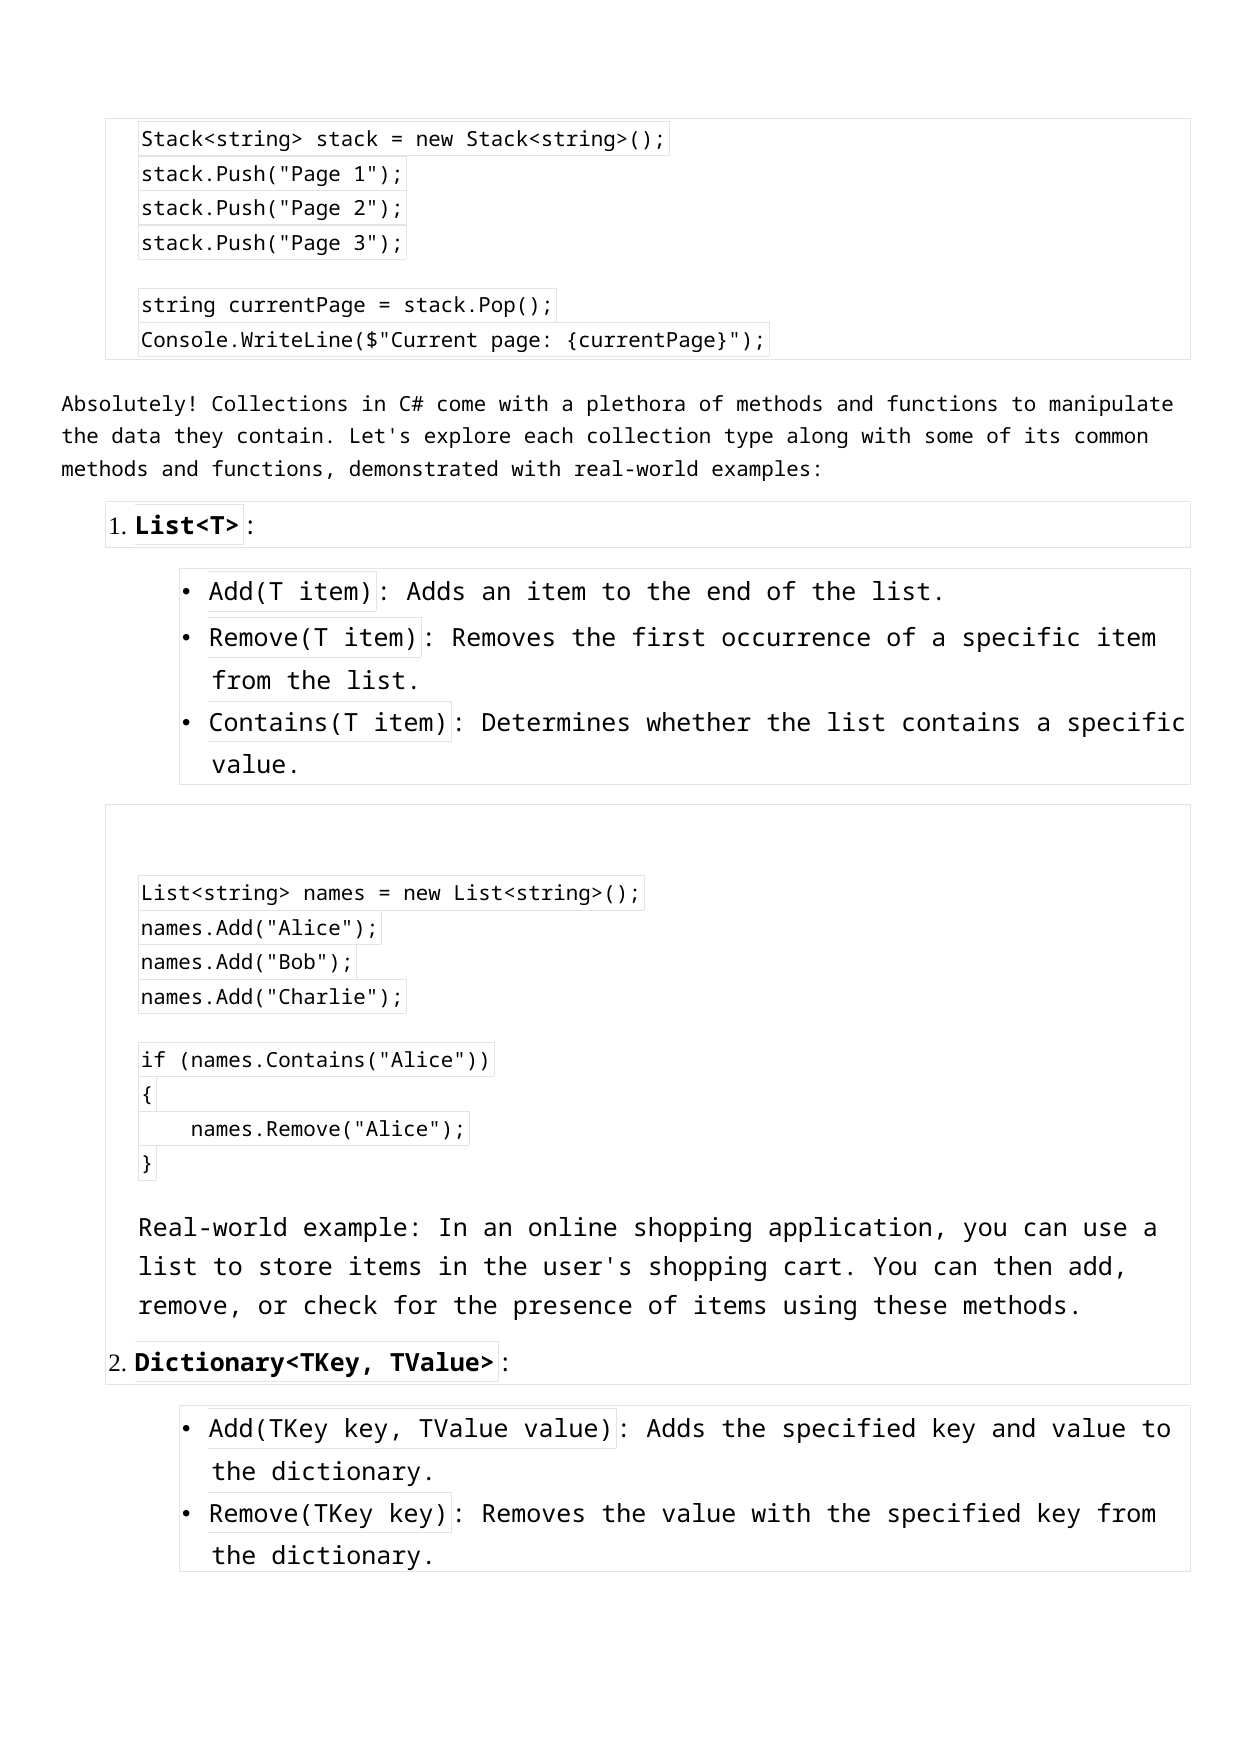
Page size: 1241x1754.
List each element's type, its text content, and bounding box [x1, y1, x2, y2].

list names.Add("Charlie"); [357, 976, 1190, 1013]
text Absolutely! Collections in C# come with a plethora of methods and functions to manipulate the data they contain. Let's explore each collection type along with some of its common methods and functions, demonstrated with real-world examples: [61, 389, 1191, 483]
list Add(T item): Adds an item to the end of the list. [180, 569, 1190, 611]
list { [139, 1073, 1190, 1108]
list string currentPage = stack.Pop(); [106, 284, 1190, 319]
list [407, 153, 1190, 187]
list [106, 941, 138, 976]
list names.Add("Bob"); [139, 945, 356, 976]
list stack.Push("Page 2"); [139, 191, 406, 222]
list } [139, 1142, 1190, 1180]
list Remove(TKey key): Removes the value with the specified key from the dictionary. [180, 1489, 1190, 1571]
list names.Remove("Alice"); [106, 1108, 138, 1142]
list [106, 907, 138, 941]
list Stack<string> stack = new Stack<string>(); [106, 119, 1190, 153]
list stack.Push("Page 1"); [139, 157, 406, 187]
list [106, 187, 138, 222]
list names.Add("Charlie"); [106, 976, 138, 1013]
list stack.Push("Page 3"); [139, 226, 406, 259]
list Dictionary<TKey, TValue>: [106, 1338, 1190, 1384]
list [106, 1073, 138, 1108]
list [106, 153, 138, 187]
list [407, 187, 1190, 222]
list Add(TKey key, TValue value): Adds the specified key and value to the dictionary. [180, 1406, 1190, 1487]
list if (names.Contains("Alice")) [106, 1039, 1190, 1073]
list names.Remove("Alice"); [157, 1108, 1190, 1142]
list [106, 1142, 138, 1180]
list [357, 941, 1190, 976]
list Contains(T item): Determines whether the list contains a specific value. [180, 698, 1190, 784]
list List<T>: [106, 502, 1190, 547]
list [407, 222, 1190, 259]
list names.Add("Charlie"); [139, 980, 406, 1013]
list Real-world example: In an online shopping application, you can use a list to store items in the user's shopping cart. You can then add, remove, or check for the presence of items using these methods. [106, 1206, 1190, 1322]
list names.Add("Alice"); [139, 907, 1190, 941]
list List<string> names = new List<string>(); [106, 872, 1190, 907]
list [106, 222, 138, 259]
list names.Remove("Alice"); [139, 1112, 469, 1142]
list Remove(T item): Removes the first occurrence of a specific item from the list. [180, 614, 1190, 696]
list Console.WriteLine($"Current page: {currentPage}"); [106, 319, 1190, 359]
